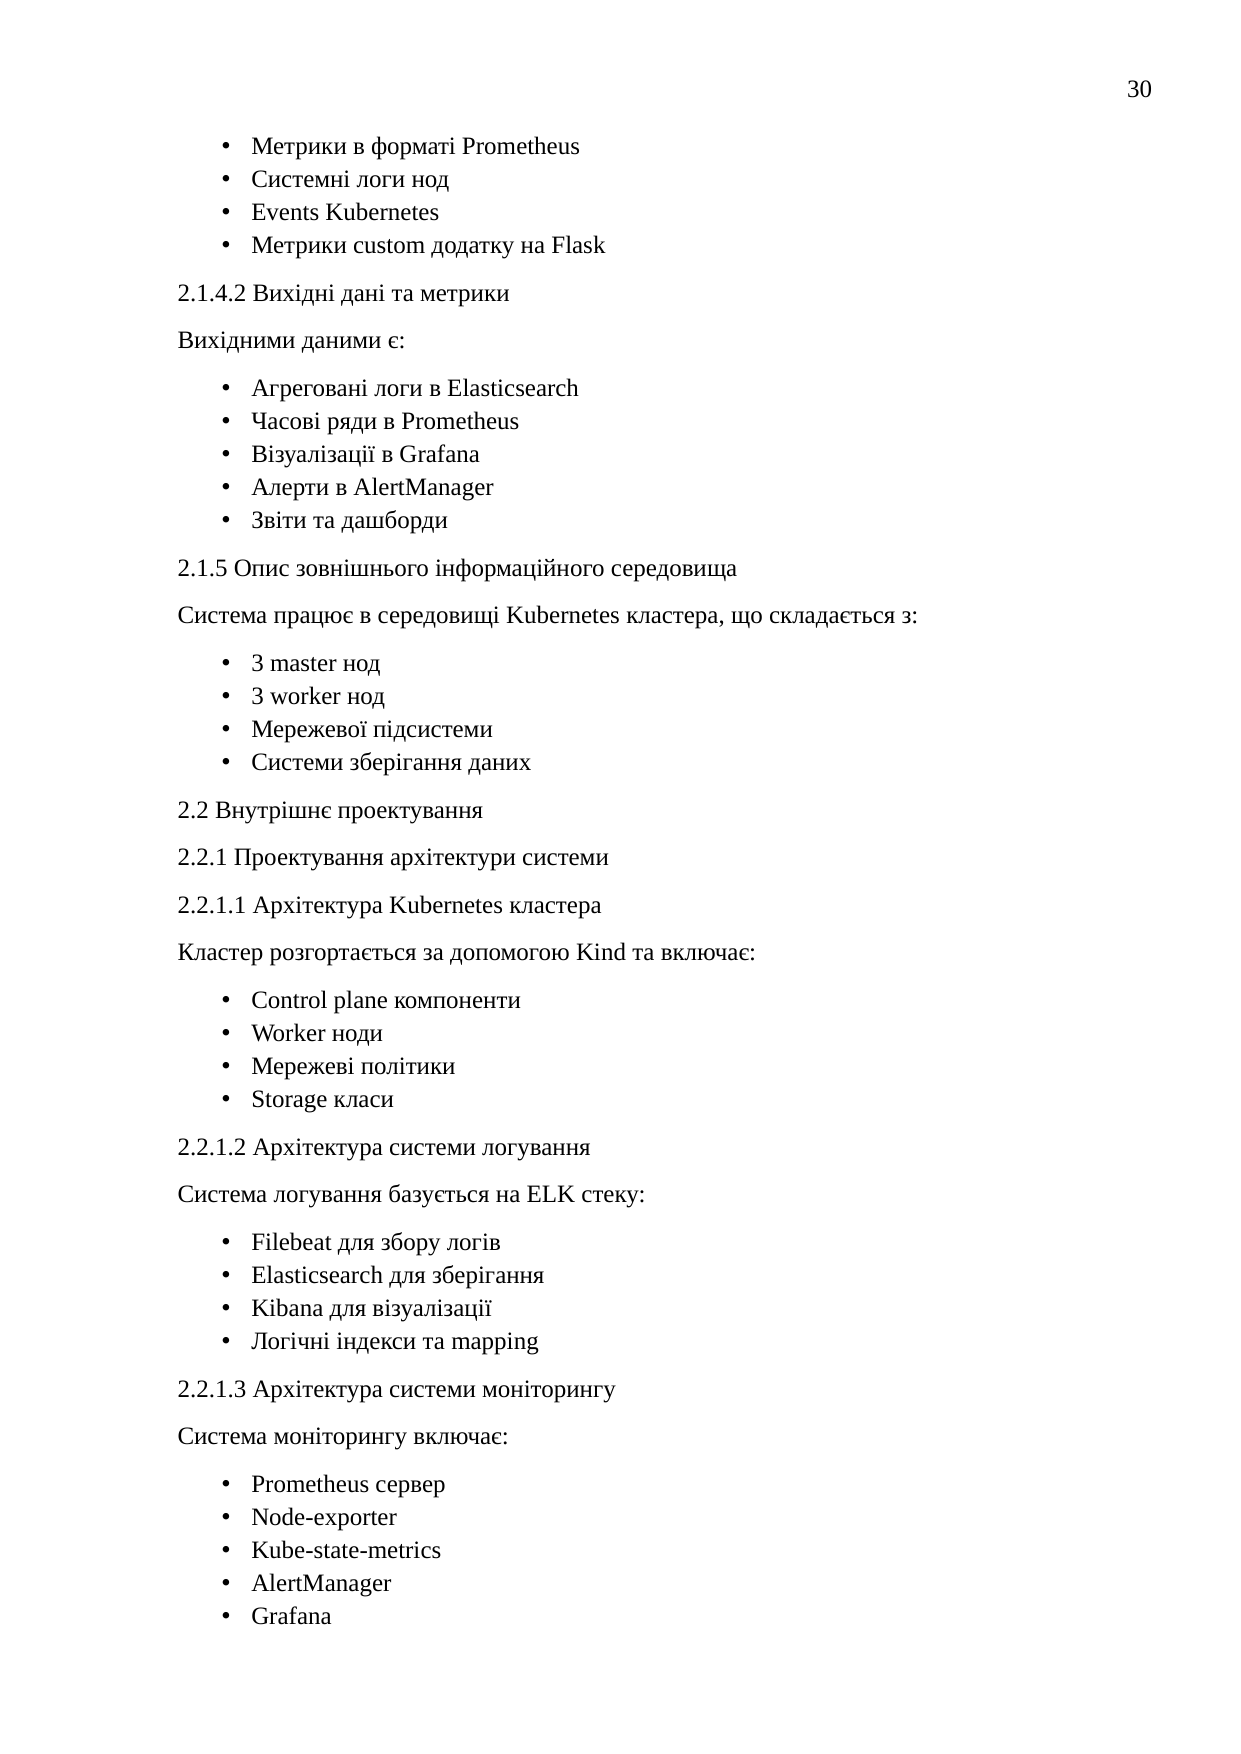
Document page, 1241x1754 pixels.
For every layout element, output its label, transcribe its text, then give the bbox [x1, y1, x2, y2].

list Метрики custom додатку на Flask [222, 230, 1152, 259]
list AlertManager [222, 1568, 1152, 1597]
list Метрики в форматі Prometheus [222, 131, 1152, 160]
list Алерти в AlertManager [222, 472, 1152, 501]
text 2.2.1.1 Архітектура Kubernetes кластера [177, 890, 1152, 919]
text 2.2.1 Проектування архітектури системи [177, 842, 1152, 871]
list Kube-state-metrics [222, 1535, 1152, 1564]
list Storage класи [222, 1084, 1152, 1113]
list Kibana для візуалізації [222, 1293, 1152, 1322]
text Система логування базується на ELK стеку: [177, 1179, 1152, 1208]
text 2.2 Внутрішнє проектування [177, 795, 1152, 823]
list Системи зберігання даних [222, 747, 1152, 776]
list 3 master нод [222, 648, 1152, 677]
list Мережеві політики [222, 1051, 1152, 1080]
list Звіти та дашборди [222, 505, 1152, 534]
list Control plane компоненти [222, 985, 1152, 1014]
list Elasticsearch для зберігання [222, 1260, 1152, 1289]
list Мережевої підсистеми [222, 714, 1152, 743]
text Кластер розгортається за допомогою Kind та включає: [177, 937, 1152, 966]
text 2.2.1.2 Архітектура системи логування [177, 1132, 1152, 1161]
list Prometheus сервер [222, 1469, 1152, 1498]
list Логічні індекси та mapping [222, 1326, 1152, 1355]
list Візуалізації в Grafana [222, 439, 1152, 468]
list Grafana [222, 1601, 1152, 1630]
text 2.1.4.2 Вихідні дані та метрики [177, 278, 1152, 307]
text Вихідними даними є: [177, 326, 1152, 354]
list Node-exporter [222, 1502, 1152, 1531]
text Система працює в середовищі Kubernetes кластера, що складається з: [177, 600, 1152, 629]
list Filebeat для збору логів [222, 1227, 1152, 1256]
text Система моніторингу включає: [177, 1421, 1152, 1450]
text 2.1.5 Опис зовнішнього інформаційного середовища [177, 553, 1152, 582]
text 2.2.1.3 Архітектура системи моніторингу [177, 1374, 1152, 1402]
list Events Kubernetes [222, 197, 1152, 226]
list Worker ноди [222, 1018, 1152, 1047]
list 3 worker нод [222, 681, 1152, 710]
list Агреговані логи в Elasticsearch [222, 373, 1152, 402]
list Часові ряди в Prometheus [222, 406, 1152, 435]
list Системні логи нод [222, 164, 1152, 193]
